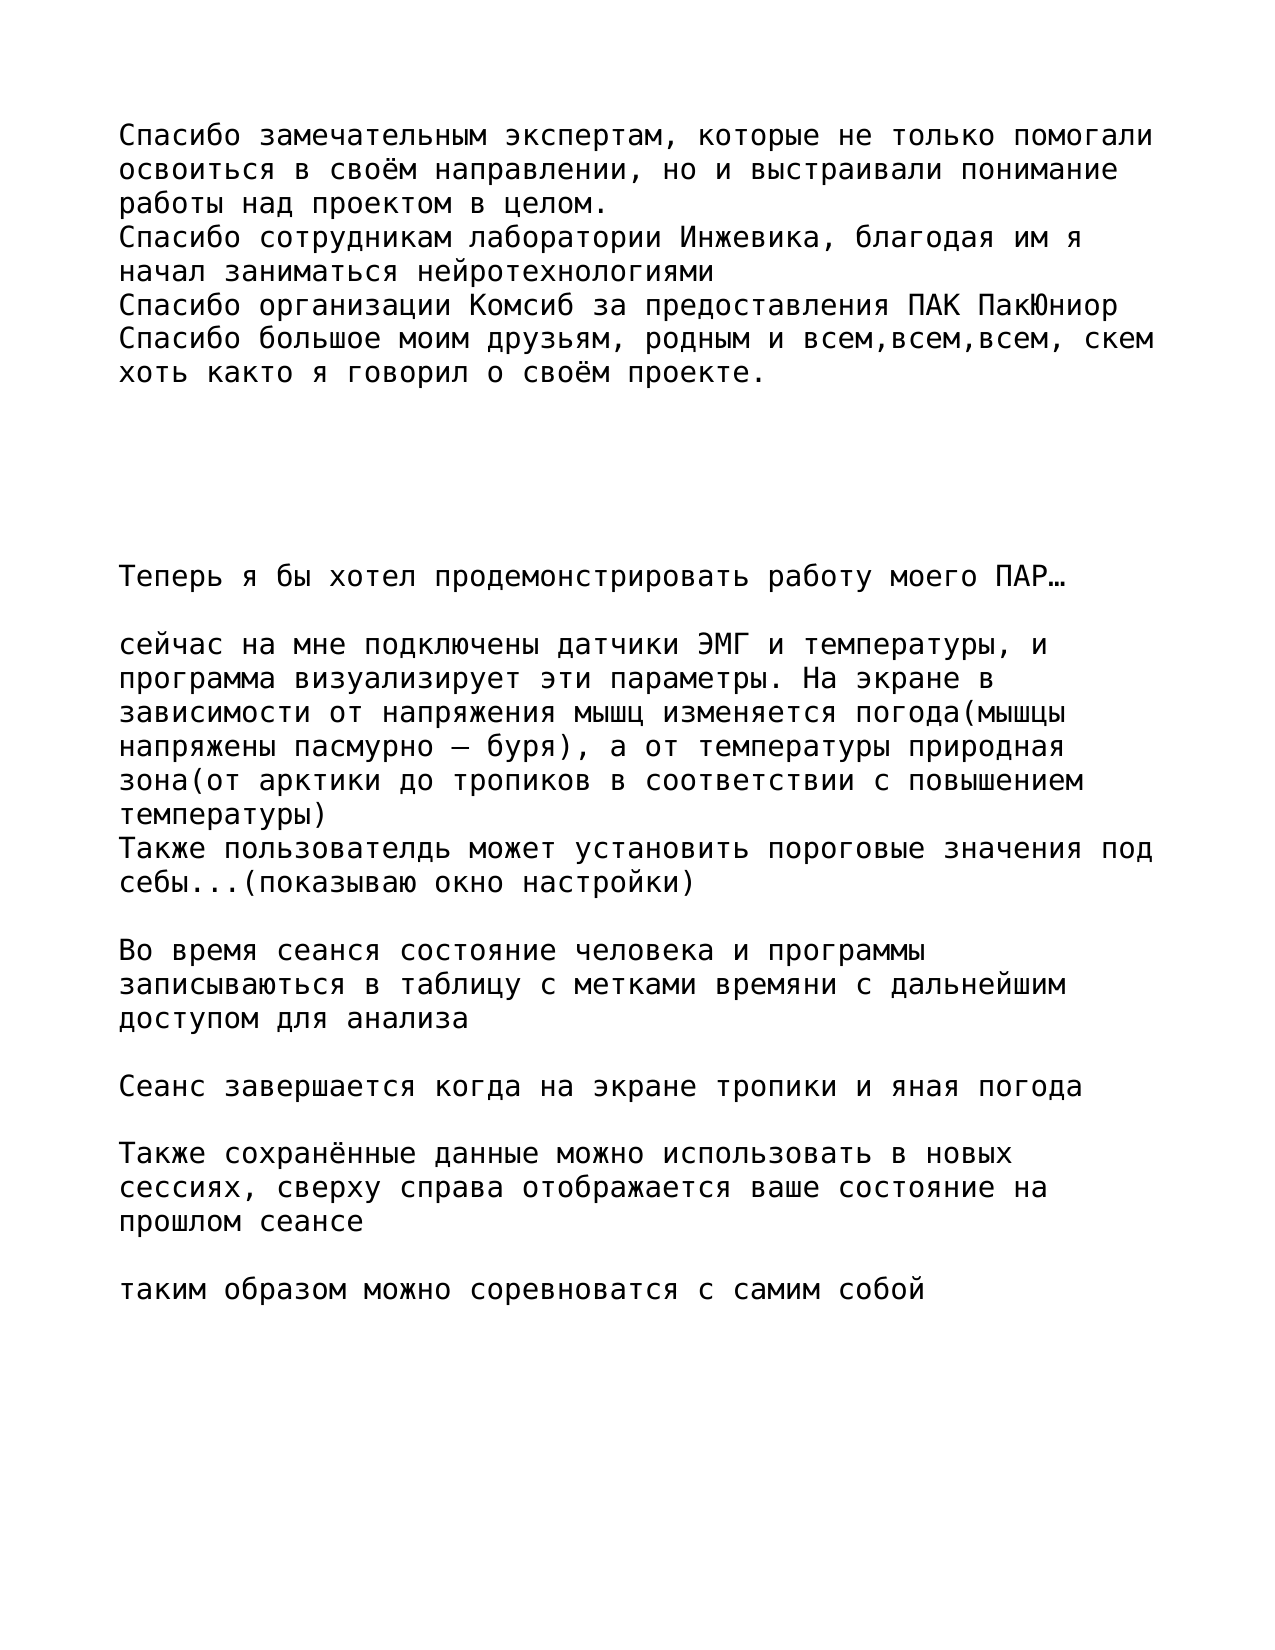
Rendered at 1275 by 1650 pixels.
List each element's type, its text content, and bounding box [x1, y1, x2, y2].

text Сеанс завершается когда на экране тропики и яная погода [118, 1069, 1157, 1103]
text Теперь я бы хотел продемонстрировать работу моего ПАР… [118, 559, 1157, 593]
text Во время сеанся состояние человека и программы записываються в таблицу с метками времяни с дальнейшим доступом для анализа [118, 933, 1157, 1035]
text Спасибо замечательным экспертам, которые не только помогали освоиться в своём направлении, но и выстраивали понимание работы над проектом в целом. [118, 118, 1157, 220]
text Спасибо большое моим друзьям, родным и всем,всем,всем, скем хоть както я говорил о своём проекте. [118, 322, 1157, 390]
text Спасибо организации Комсиб за предоставления ПАК ПакЮниор [118, 288, 1157, 322]
text сейчас на мне подключены датчики ЭМГ и температуры, и программа визуализирует эти параметры. На экране в зависимости от напряжения мышц изменяется погода(мышцы напряжены пасмурно — буря), а от температуры природная зона(от арктики до тропиков в соответствии с повышением температуры) [118, 627, 1157, 831]
text Также сохранённые данные можно использовать в новых сессиях, сверху справа отображается ваше состояние на прошлом сеансе [118, 1137, 1157, 1239]
text таким образом можно соревноватся с самим собой [118, 1273, 1157, 1307]
text Спасибо сотрудникам лаборатории Инжевика, благодая им я начал заниматься нейротехнологиями [118, 220, 1157, 288]
text Также пользователдь может установить пороговые значения под себы...(показываю окно настройки) [118, 831, 1157, 899]
